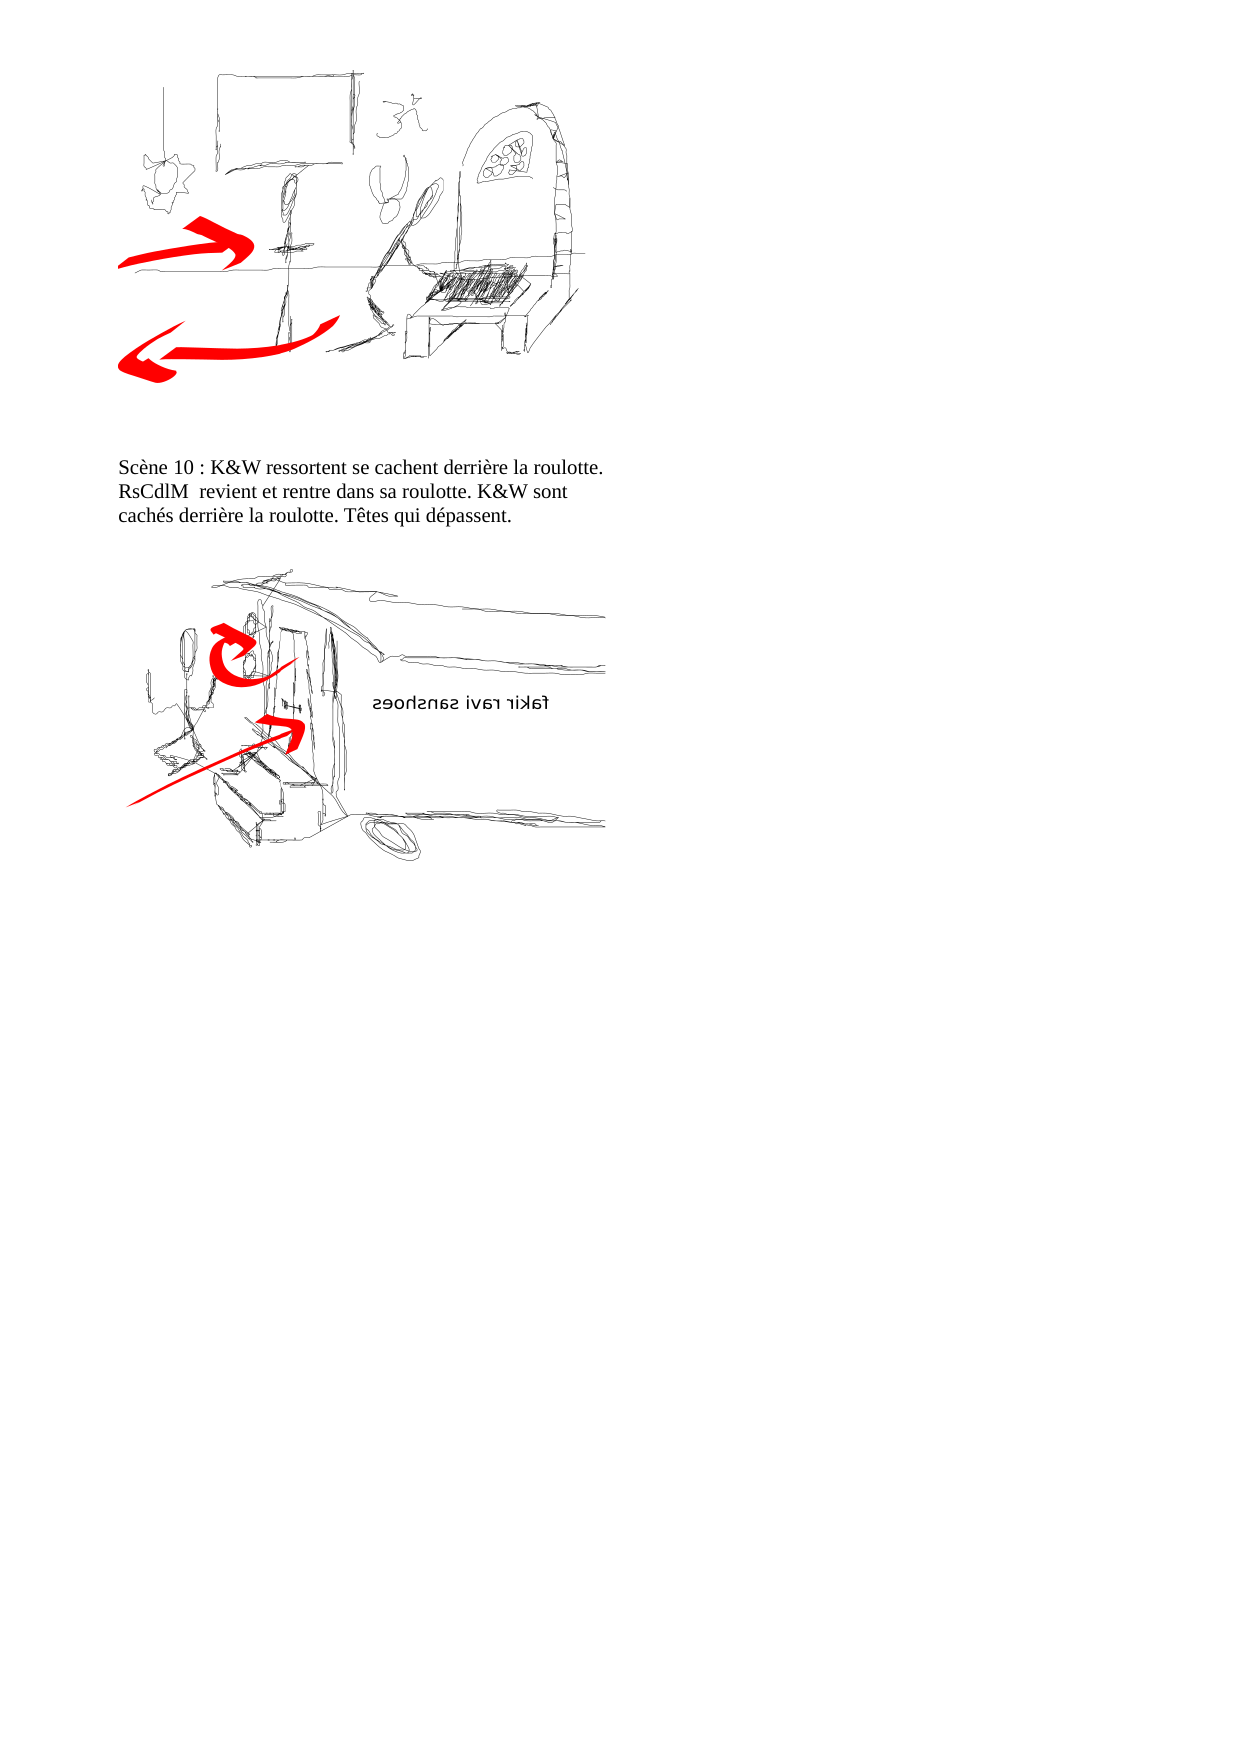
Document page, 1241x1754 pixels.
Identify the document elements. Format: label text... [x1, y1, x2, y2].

picture [118, 62, 606, 407]
picture [118, 551, 606, 896]
text Scène 10 : K&W ressortent se cachent derrière la roulotte. RsCdlM revient et rentre dans sa roulotte. K&W sont cachés derrière la roulotte. Têtes qui dépassent. [118, 455, 605, 551]
